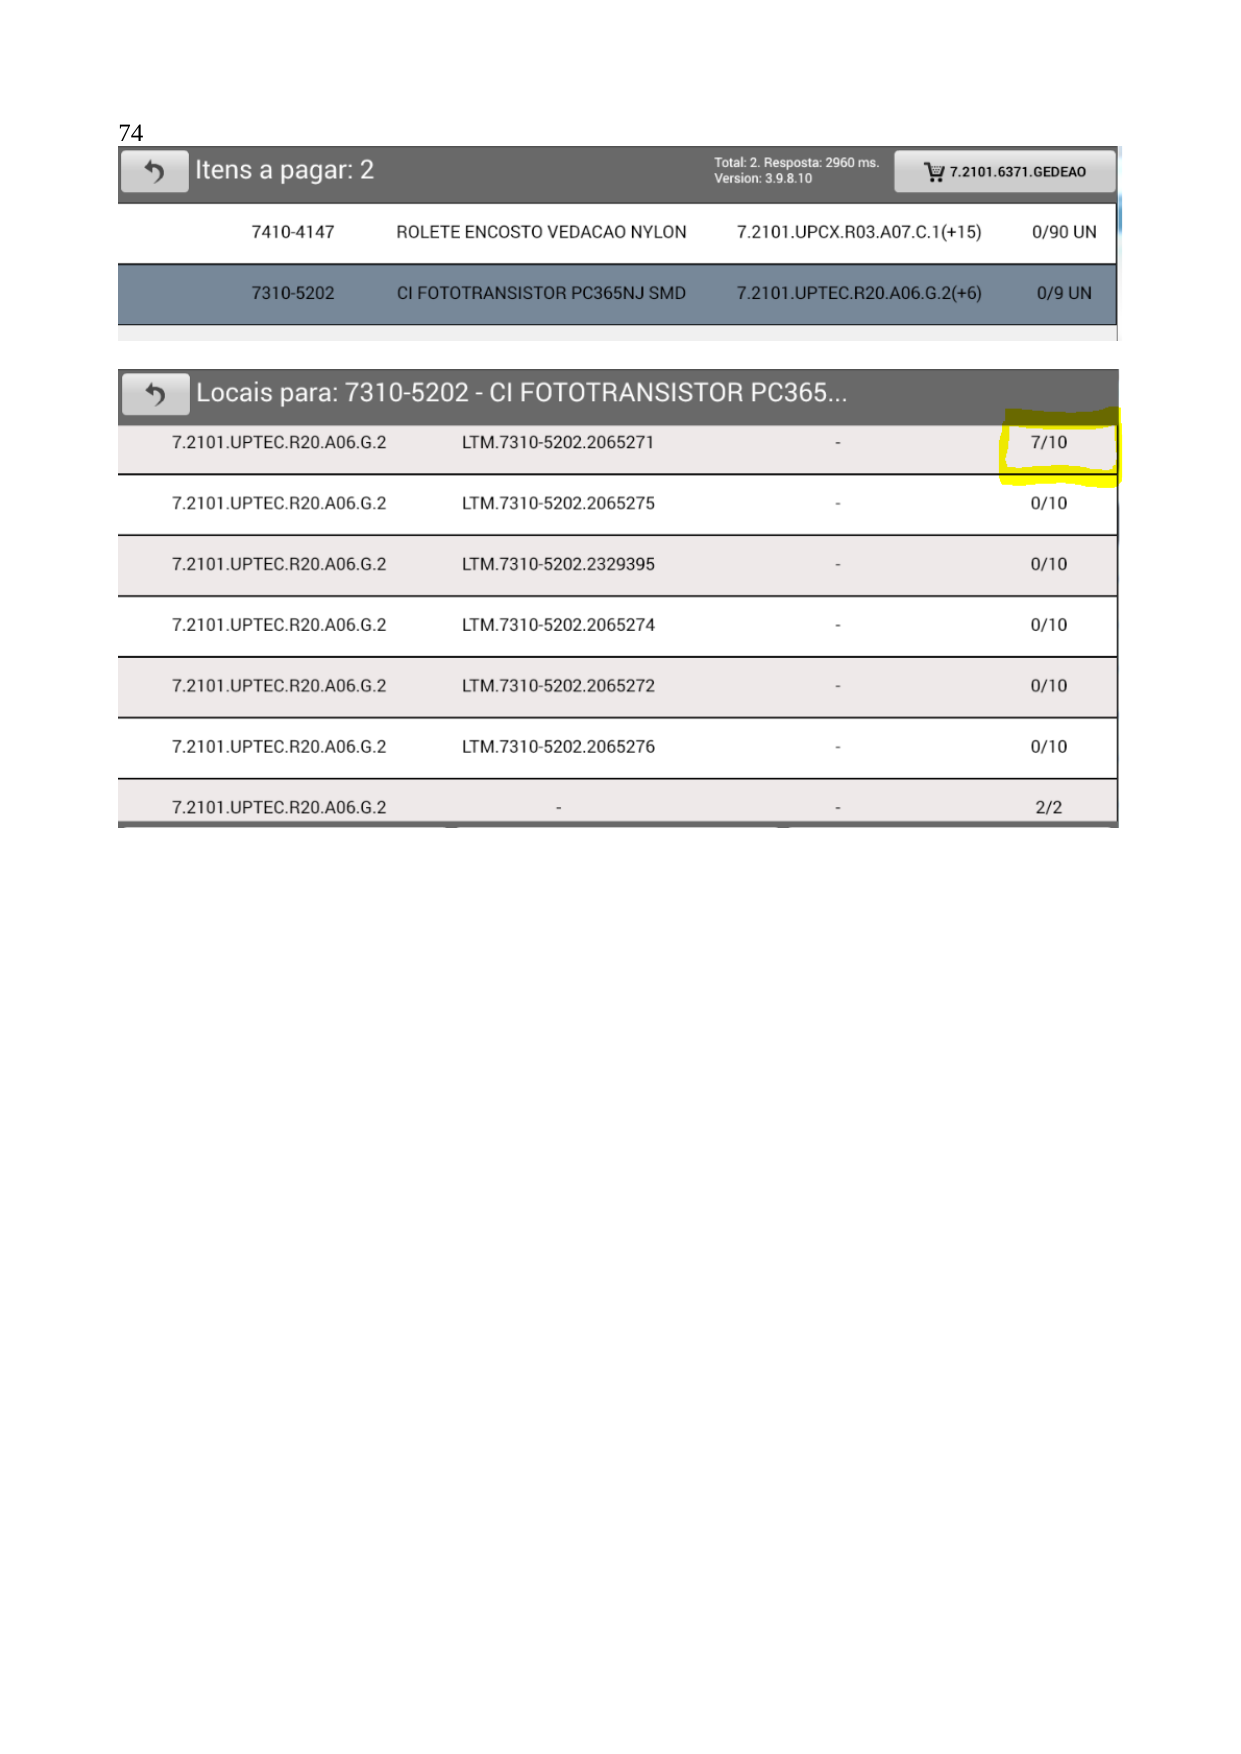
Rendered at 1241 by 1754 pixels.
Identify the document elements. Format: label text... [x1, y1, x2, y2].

picture [118, 146, 1123, 341]
picture [118, 369, 1123, 828]
text 74 [118, 118, 1122, 146]
